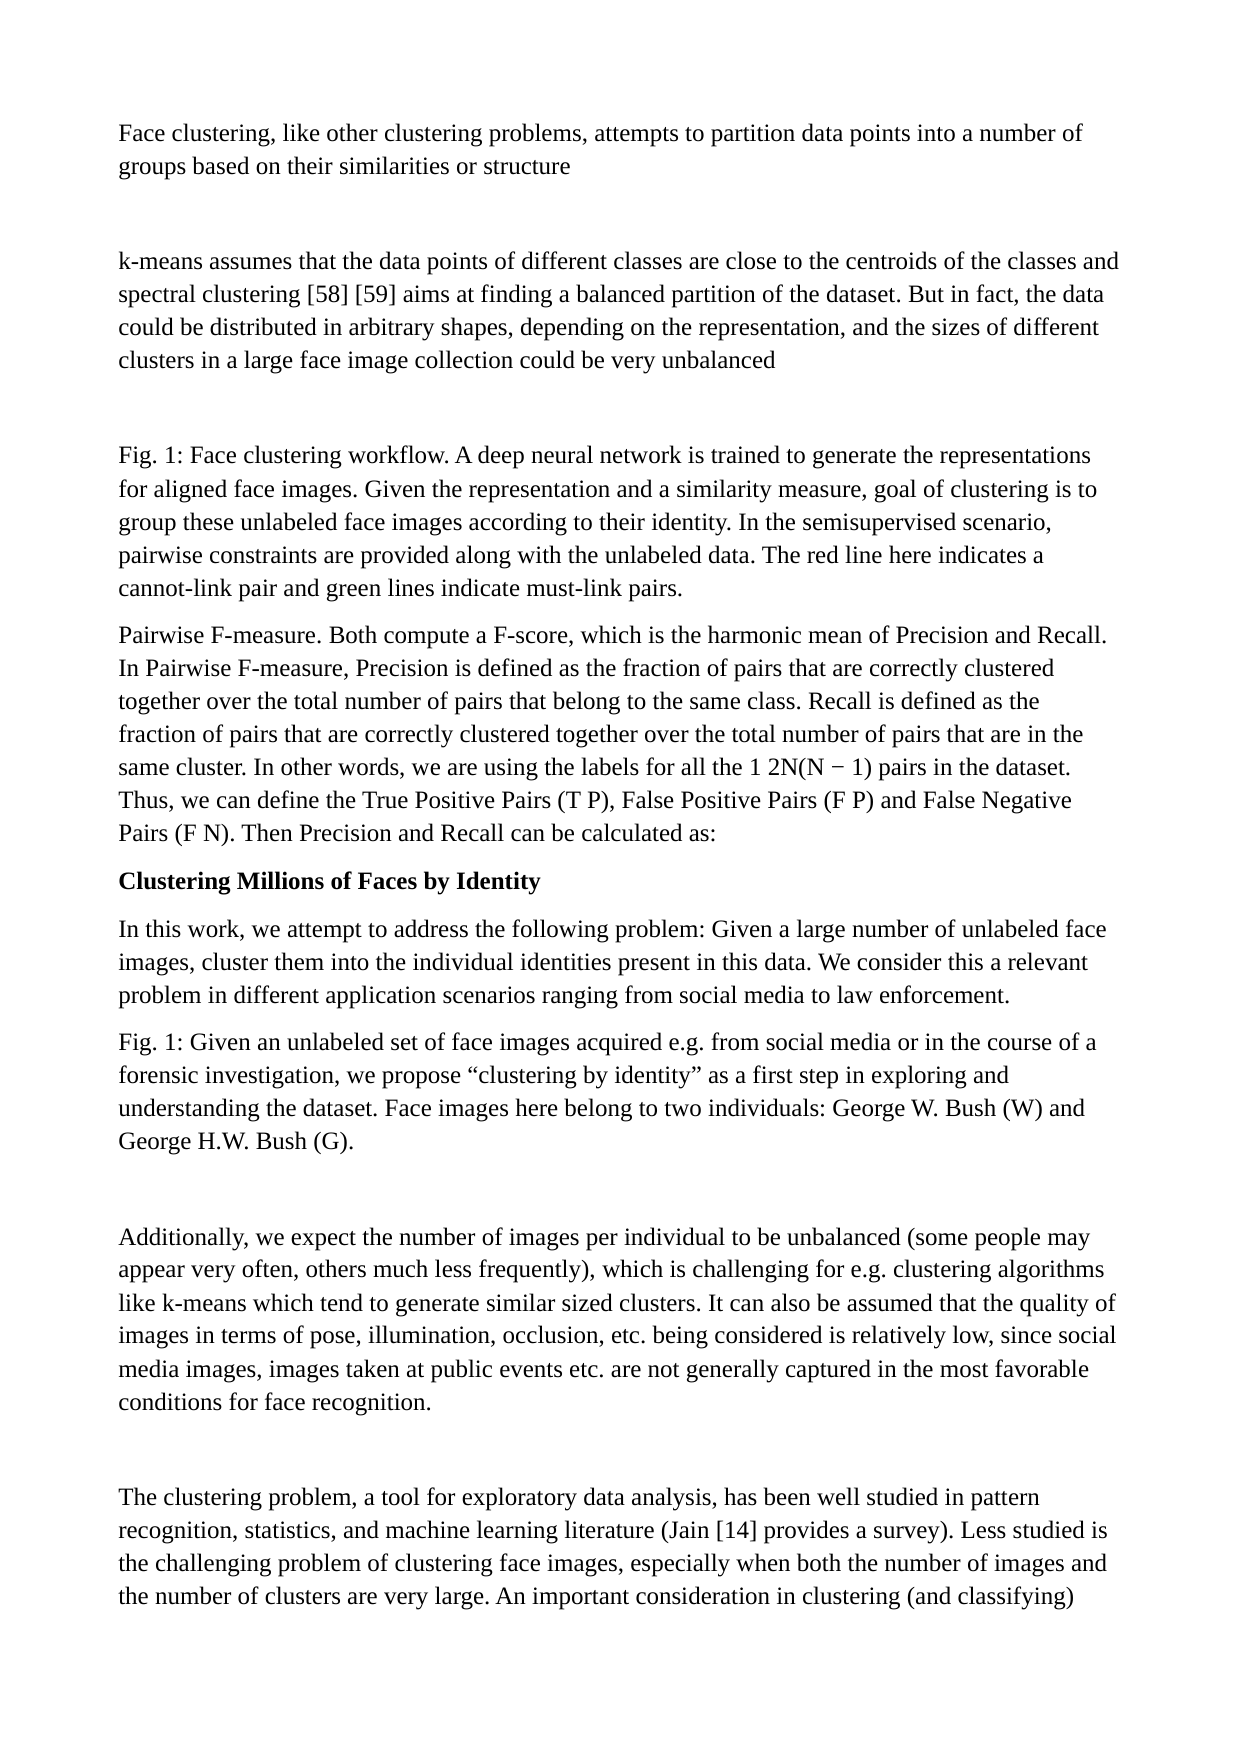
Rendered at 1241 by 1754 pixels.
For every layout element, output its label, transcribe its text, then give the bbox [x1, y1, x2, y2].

text Fig. 1: Face clustering workflow. A deep neural network is trained to generate the representations for aligned face images. Given the representation and a similarity measure, goal of clustering is to group these unlabeled face images according to their identity. In the semisupervised scenario, pairwise constraints are provided along with the unlabeled data. The red line here indicates a cannot-link pair and green lines indicate must-link pairs. [118, 441, 1122, 601]
text In this work, we attempt to address the following problem: Given a large number of unlabeled face images, cluster them into the individual identities present in this data. We consider this a relevant problem in different application scenarios ranging from social media to law enforcement. [118, 914, 1122, 1008]
text Face clustering, like other clustering problems, attempts to partition data points into a number of groups based on their similarities or structure [118, 118, 1122, 180]
text k-means assumes that the data points of different classes are close to the centroids of the classes and spectral clustering [58] [59] aims at finding a balanced partition of the dataset. But in fact, the data could be distributed in arbitrary shapes, depending on the representation, and the sizes of different clusters in a large face image collection could be very unbalanced [118, 246, 1122, 374]
text Fig. 1: Given an unlabeled set of face images acquired e.g. from social media or in the course of a forensic investigation, we propose “clustering by identity” as a first step in exploring and understanding the dataset. Face images here belong to two individuals: George W. Bush (W) and George H.W. Bush (G). [118, 1027, 1122, 1155]
text Clustering Millions of Faces by Identity [118, 866, 1122, 895]
text Pairwise F-measure. Both compute a F-score, which is the harmonic mean of Precision and Recall. In Pairwise F-measure, Precision is defined as the fraction of pairs that are correctly clustered together over the total number of pairs that belong to the same class. Recall is defined as the fraction of pairs that are correctly clustered together over the total number of pairs that are in the same cluster. In other words, we are using the labels for all the 1 2N(N − 1) pairs in the dataset. Thus, we can define the True Positive Pairs (T P), False Positive Pairs (F P) and False Negative Pairs (F N). Then Precision and Recall can be calculated as: [118, 620, 1122, 847]
text The clustering problem, a tool for exploratory data analysis, has been well studied in pattern recognition, statistics, and machine learning literature (Jain [14] provides a survey). Less studied is the challenging problem of clustering face images, especially when both the number of images and the number of clusters are very large. An important consideration in clustering (and classifying) [118, 1482, 1122, 1610]
text Additionally, we expect the number of images per individual to be unbalanced (some people may appear very often, others much less frequently), which is challenging for e.g. clustering algorithms like k-means which tend to generate similar sized clusters. It can also be assumed that the quality of images in terms of pose, illumination, occlusion, etc. being considered is relatively low, since social media images, images taken at public events etc. are not generally captured in the most favorable conditions for face recognition. [118, 1222, 1122, 1415]
